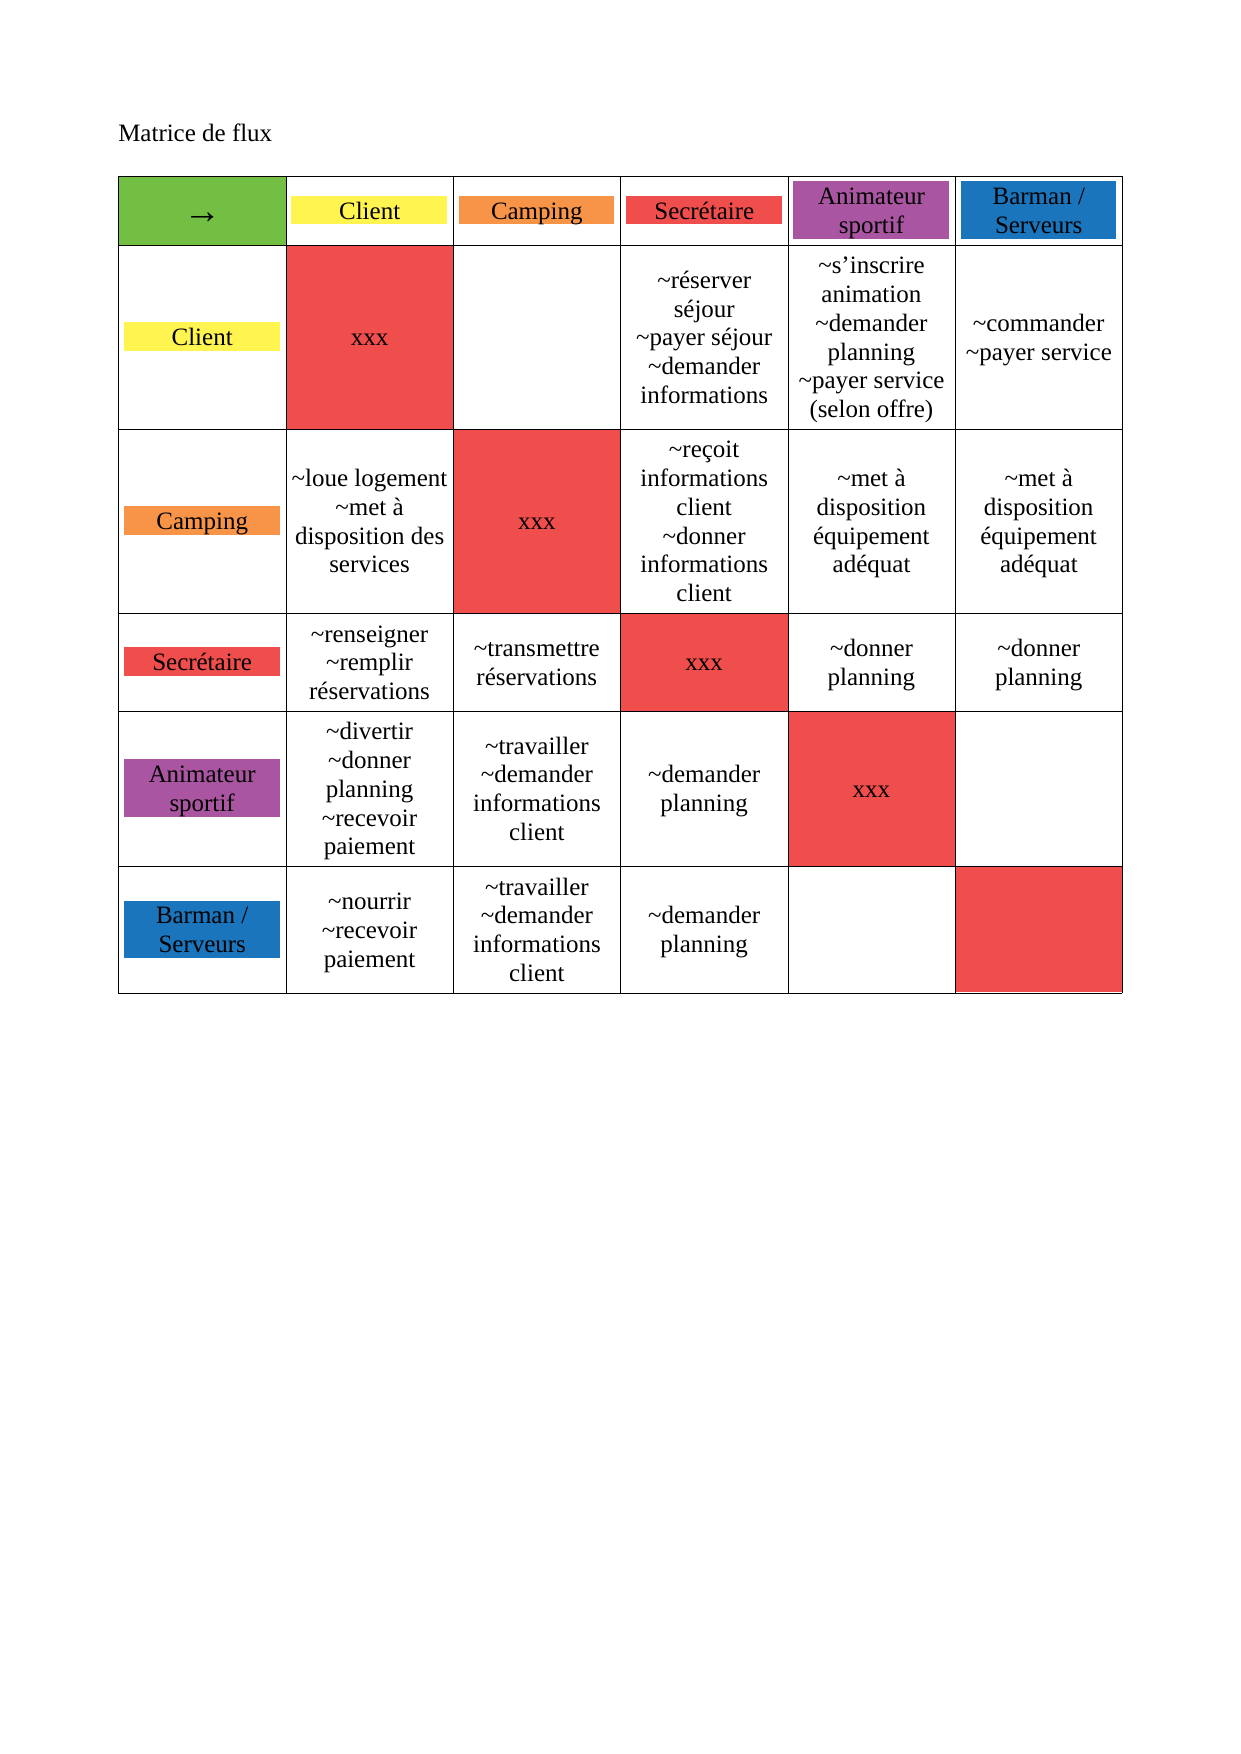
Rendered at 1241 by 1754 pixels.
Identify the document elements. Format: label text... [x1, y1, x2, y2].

text Matrice de flux [118, 118, 1122, 147]
table_cell xxx [621, 614, 788, 711]
table_cell ~réserver séjour ~payer séjour ~demander informations [621, 246, 788, 429]
table_header Animateur sportif [789, 177, 955, 245]
table_cell ~nourrir ~recevoir paiement [287, 867, 453, 992]
table_cell Animateur sportif [119, 712, 286, 866]
table_cell ~met à disposition équipement adéquat [789, 430, 955, 613]
table_cell [789, 867, 955, 992]
table_cell ~divertir ~donner planning ~recevoir paiement [287, 712, 453, 866]
table_cell [956, 867, 1122, 992]
table_cell ~s’inscrire animation ~demander planning ~payer service (selon offre) [789, 246, 955, 429]
table_cell Camping [119, 430, 286, 613]
table_header → [119, 177, 286, 245]
table_cell xxx [789, 712, 955, 866]
table_header Barman / Serveurs [956, 177, 1122, 245]
table_cell ~reçoit informations client ~donner informations client [621, 430, 788, 613]
table_cell Barman / Serveurs [119, 867, 286, 992]
table_cell ~donner planning [789, 614, 955, 711]
table_cell ~loue logement ~met à disposition des services [287, 430, 453, 613]
table_cell ~transmettre réservations [454, 614, 620, 711]
table_cell ~demander planning [621, 867, 788, 992]
table_cell Secrétaire [119, 614, 286, 711]
table_header Secrétaire [621, 177, 788, 245]
table_cell [956, 712, 1122, 866]
table_cell Client [119, 246, 286, 429]
table_cell xxx [454, 430, 620, 613]
table_cell ~donner planning [956, 614, 1122, 711]
table_cell ~travailler ~demander informations client [454, 712, 620, 866]
table_cell ~renseigner ~remplir réservations [287, 614, 453, 711]
table_cell ~demander planning [621, 712, 788, 866]
table_header Client [287, 177, 453, 245]
table_cell xxx [287, 246, 453, 429]
table_header Camping [454, 177, 620, 245]
table_cell ~travailler ~demander informations client [454, 867, 620, 992]
table_cell ~commander ~payer service [956, 246, 1122, 429]
table_cell ~met à disposition équipement adéquat [956, 430, 1122, 613]
table_cell [454, 246, 620, 429]
